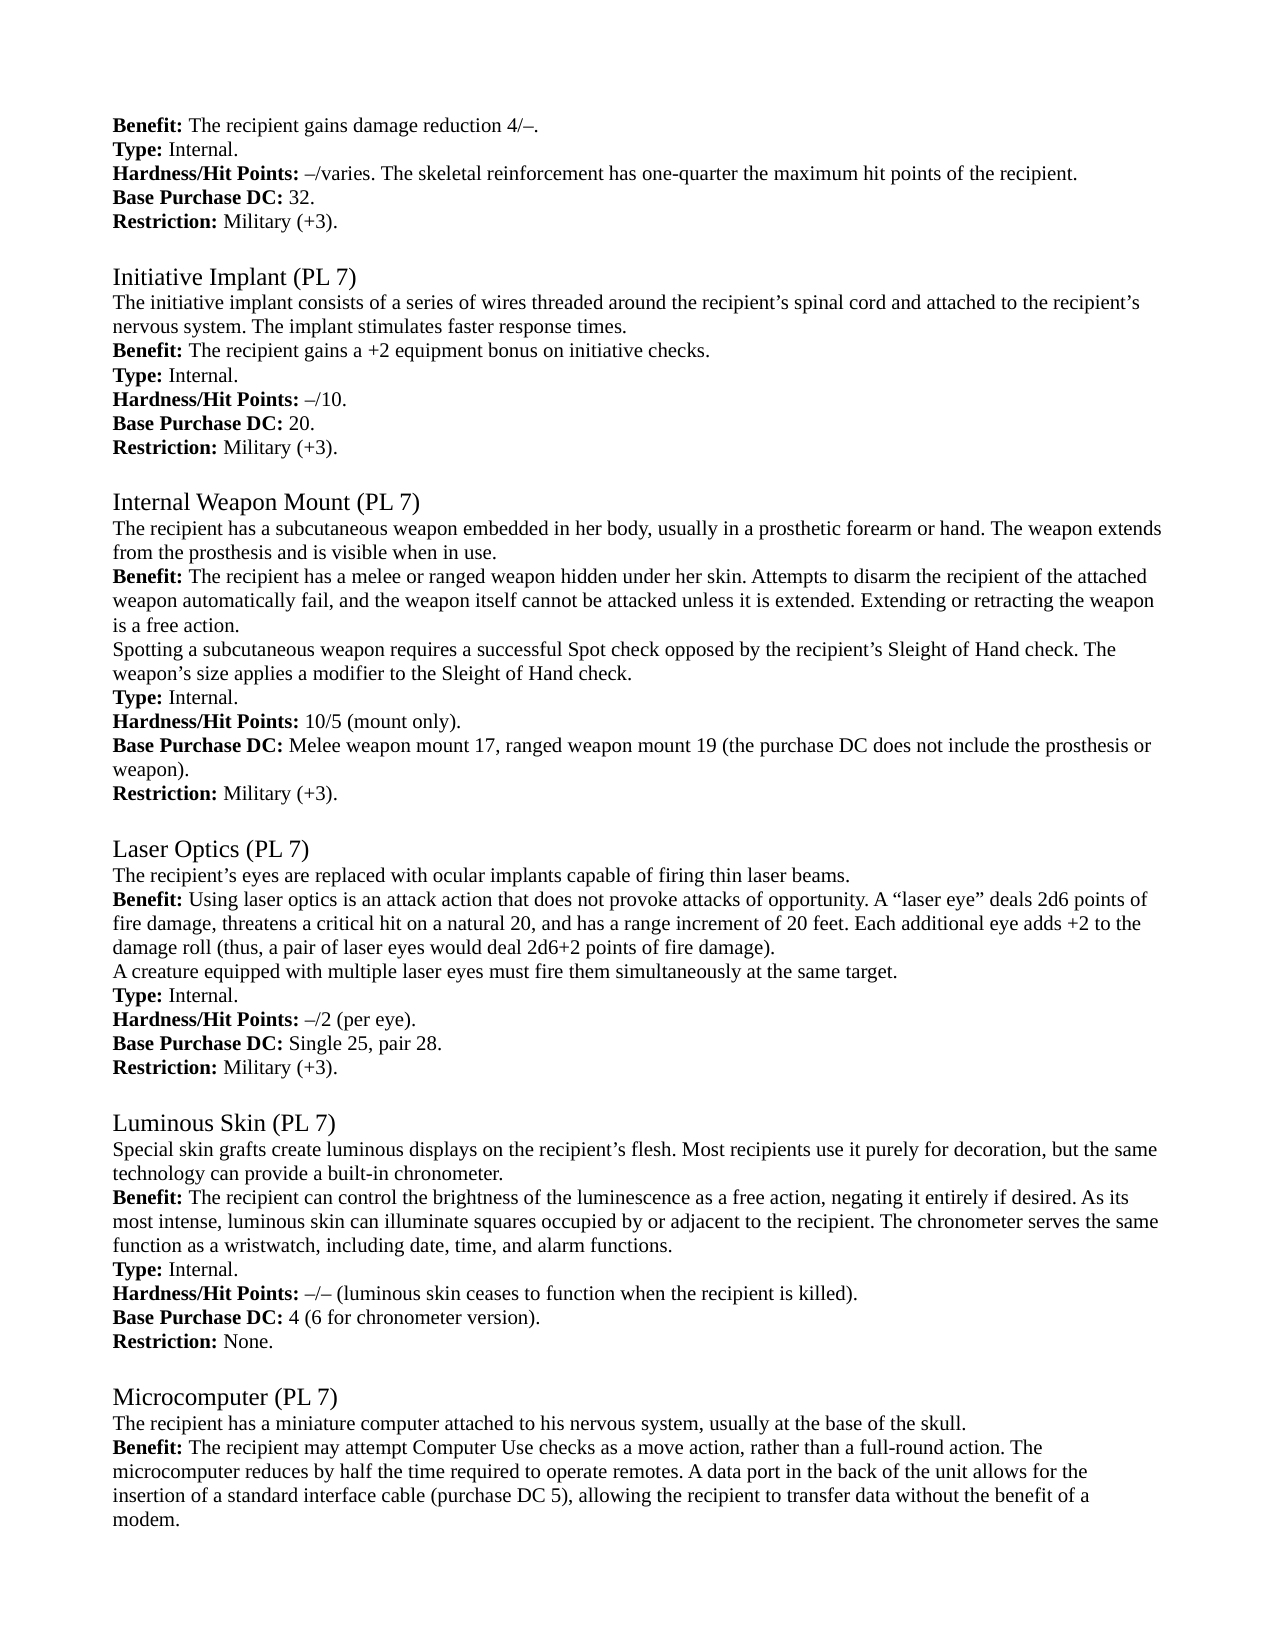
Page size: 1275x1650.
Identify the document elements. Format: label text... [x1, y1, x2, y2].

text Base Purchase DC: Single 25, pair 28. [112, 1031, 1162, 1055]
text Restriction: Military (+3). [112, 435, 1162, 459]
text Spotting a subcutaneous weapon requires a successful Spot check opposed by the recipient’s Sleight of Hand check. The weapon’s size applies a modifier to the Sleight of Hand check. [112, 637, 1162, 685]
text Hardness/Hit Points: –/– (luminous skin ceases to function when the recipient is killed). [112, 1281, 1162, 1305]
text The recipient has a subcutaneous weapon embedded in her body, usually in a prosthetic forearm or hand. The weapon extends from the prosthesis and is visible when in use. [112, 516, 1162, 564]
text Initiative Implant (PL 7) [112, 262, 1162, 290]
text Restriction: Military (+3). [112, 209, 1162, 233]
text Type: Internal. [112, 362, 1162, 387]
text The recipient has a miniature computer attached to his nervous system, usually at the base of the skull. [112, 1411, 1162, 1435]
text Restriction: Military (+3). [112, 781, 1162, 805]
text Benefit: The recipient gains damage reduction 4/–. [112, 112, 1162, 137]
text Restriction: None. [112, 1329, 1162, 1353]
text Benefit: Using laser optics is an attack action that does not provoke attacks of opportunity. A “laser eye” deals 2d6 points of fire damage, threatens a critical hit on a natural 20, and has a range increment of 20 feet. Each additional eye adds +2 to the damage roll (thus, a pair of laser eyes would deal 2d6+2 points of fire damage). [112, 887, 1162, 959]
text Benefit: The recipient can control the brightness of the luminescence as a free action, negating it entirely if desired. As its most intense, luminous skin can illuminate squares occupied by or adjacent to the recipient. The chronometer serves the same function as a wristwatch, including date, time, and alarm functions. [112, 1185, 1162, 1257]
text Hardness/Hit Points: –/10. [112, 387, 1162, 411]
text Base Purchase DC: 32. [112, 185, 1162, 209]
text Special skin grafts create luminous displays on the recipient’s flesh. Most recipients use it purely for decoration, but the same technology can provide a built-in chronometer. [112, 1137, 1162, 1185]
text Microcomputer (PL 7) [112, 1382, 1162, 1411]
text The recipient’s eyes are replaced with ocular implants capable of firing thin laser beams. [112, 862, 1162, 887]
text Hardness/Hit Points: –/2 (per eye). [112, 1007, 1162, 1031]
text Luminous Skin (PL 7) [112, 1108, 1162, 1137]
text Base Purchase DC: Melee weapon mount 17, ranged weapon mount 19 (the purchase DC does not include the prosthesis or weapon). [112, 733, 1162, 781]
text Type: Internal. [112, 137, 1162, 161]
text Laser Optics (PL 7) [112, 834, 1162, 862]
text Type: Internal. [112, 983, 1162, 1007]
text Benefit: The recipient has a melee or ranged weapon hidden under her skin. Attempts to disarm the recipient of the attached weapon automatically fail, and the weapon itself cannot be attacked unless it is extended. Extending or retracting the weapon is a free action. [112, 564, 1162, 637]
text Benefit: The recipient gains a +2 equipment bonus on initiative checks. [112, 338, 1162, 362]
text Hardness/Hit Points: –/varies. The skeletal reinforcement has one-quarter the maximum hit points of the recipient. [112, 161, 1162, 185]
text Hardness/Hit Points: 10/5 (mount only). [112, 709, 1162, 733]
text Benefit: The recipient may attempt Computer Use checks as a move action, rather than a full-round action. The microcomputer reduces by half the time required to operate remotes. A data port in the back of the unit allows for the insertion of a standard interface cable (purchase DC 5), allowing the recipient to transfer data without the benefit of a modem. [112, 1435, 1162, 1531]
text A creature equipped with multiple laser eyes must fire them simultaneously at the same target. [112, 959, 1162, 983]
text Type: Internal. [112, 1257, 1162, 1281]
text Base Purchase DC: 4 (6 for chronometer version). [112, 1305, 1162, 1329]
text Restriction: Military (+3). [112, 1055, 1162, 1079]
text Base Purchase DC: 20. [112, 411, 1162, 435]
text Type: Internal. [112, 685, 1162, 709]
text The initiative implant consists of a series of wires threaded around the recipient’s spinal cord and attached to the recipient’s nervous system. The implant stimulates faster response times. [112, 290, 1162, 338]
text Internal Weapon Mount (PL 7) [112, 487, 1162, 516]
